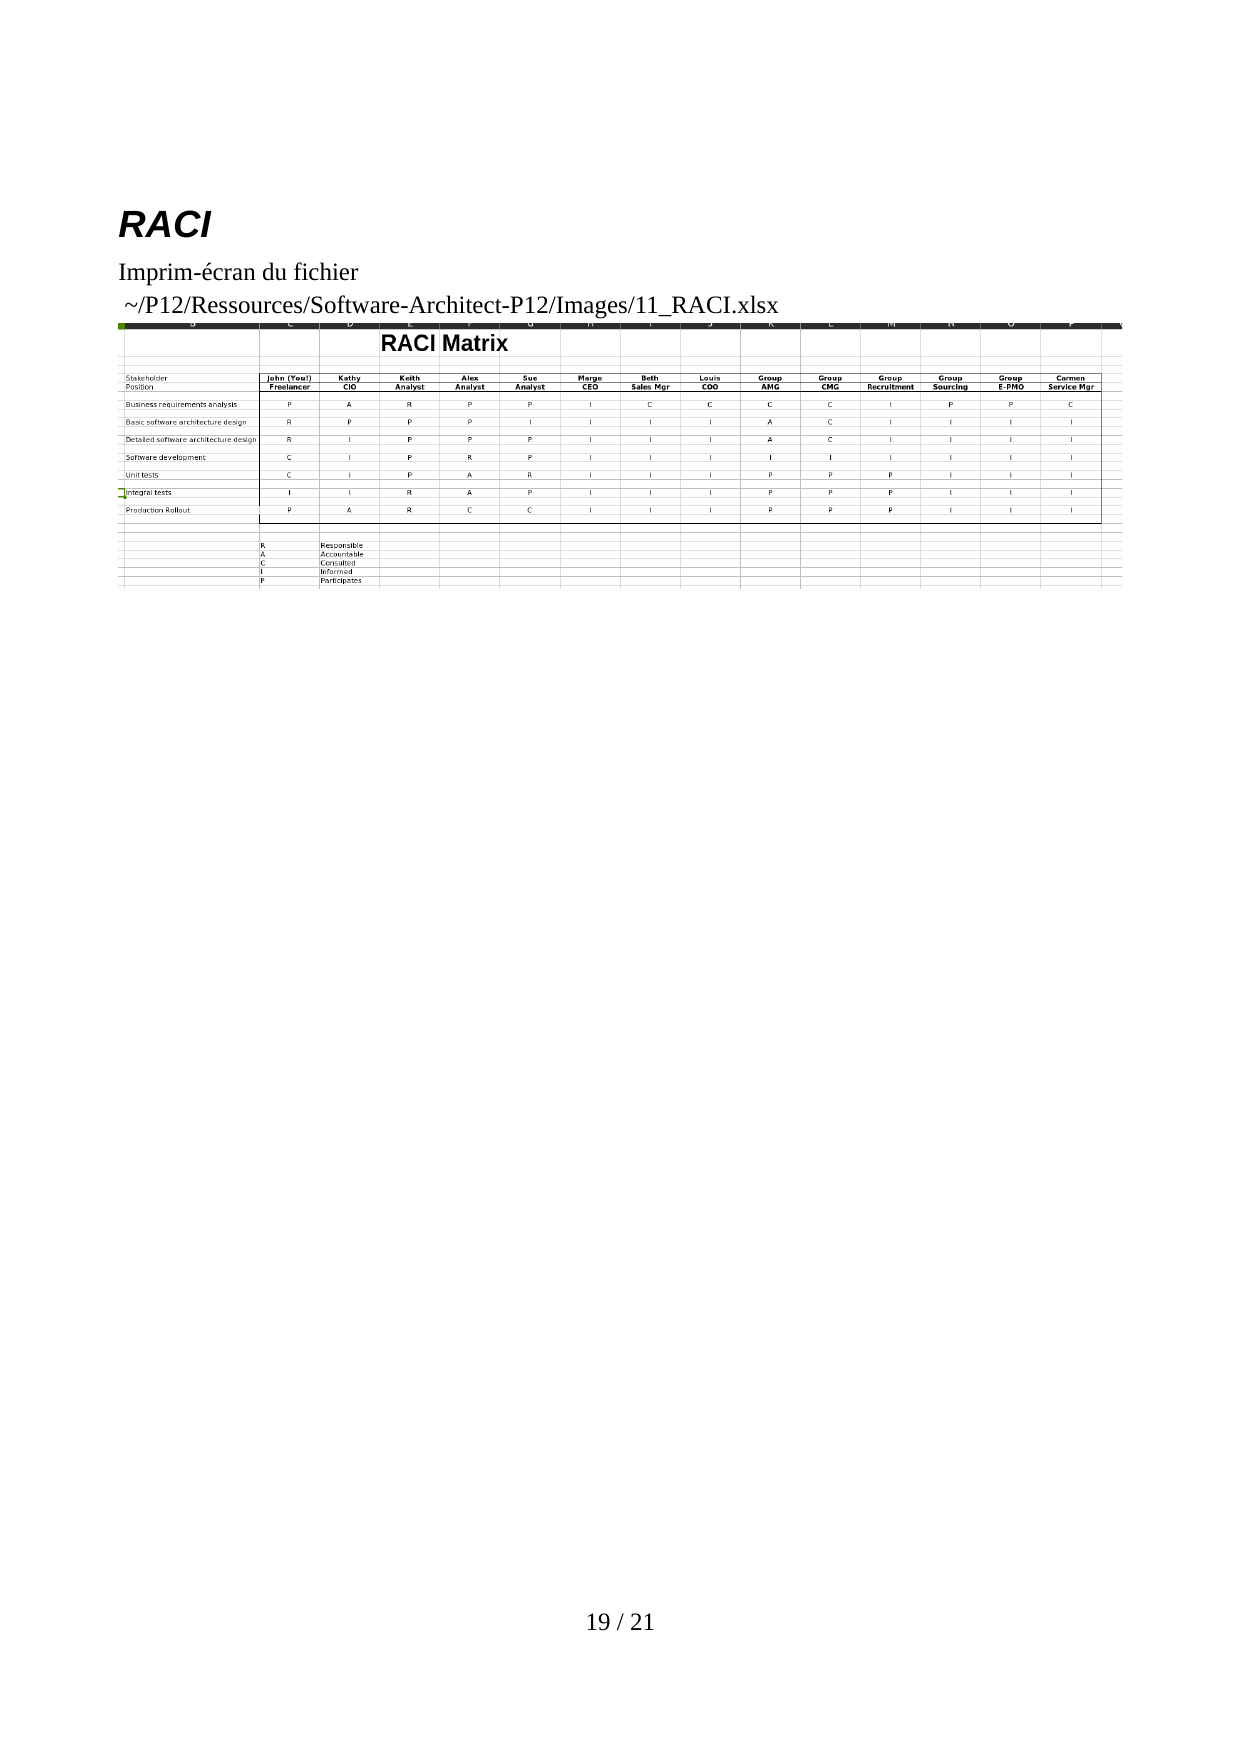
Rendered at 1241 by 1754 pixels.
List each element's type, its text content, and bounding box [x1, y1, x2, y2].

picture [118, 323, 1123, 589]
subtitle RACI [118, 201, 1122, 245]
text Imprim-écran du fichier ~/P12/Ressources/Software-Architect-P12/Images/11_RACI.xlsx [118, 257, 1122, 319]
